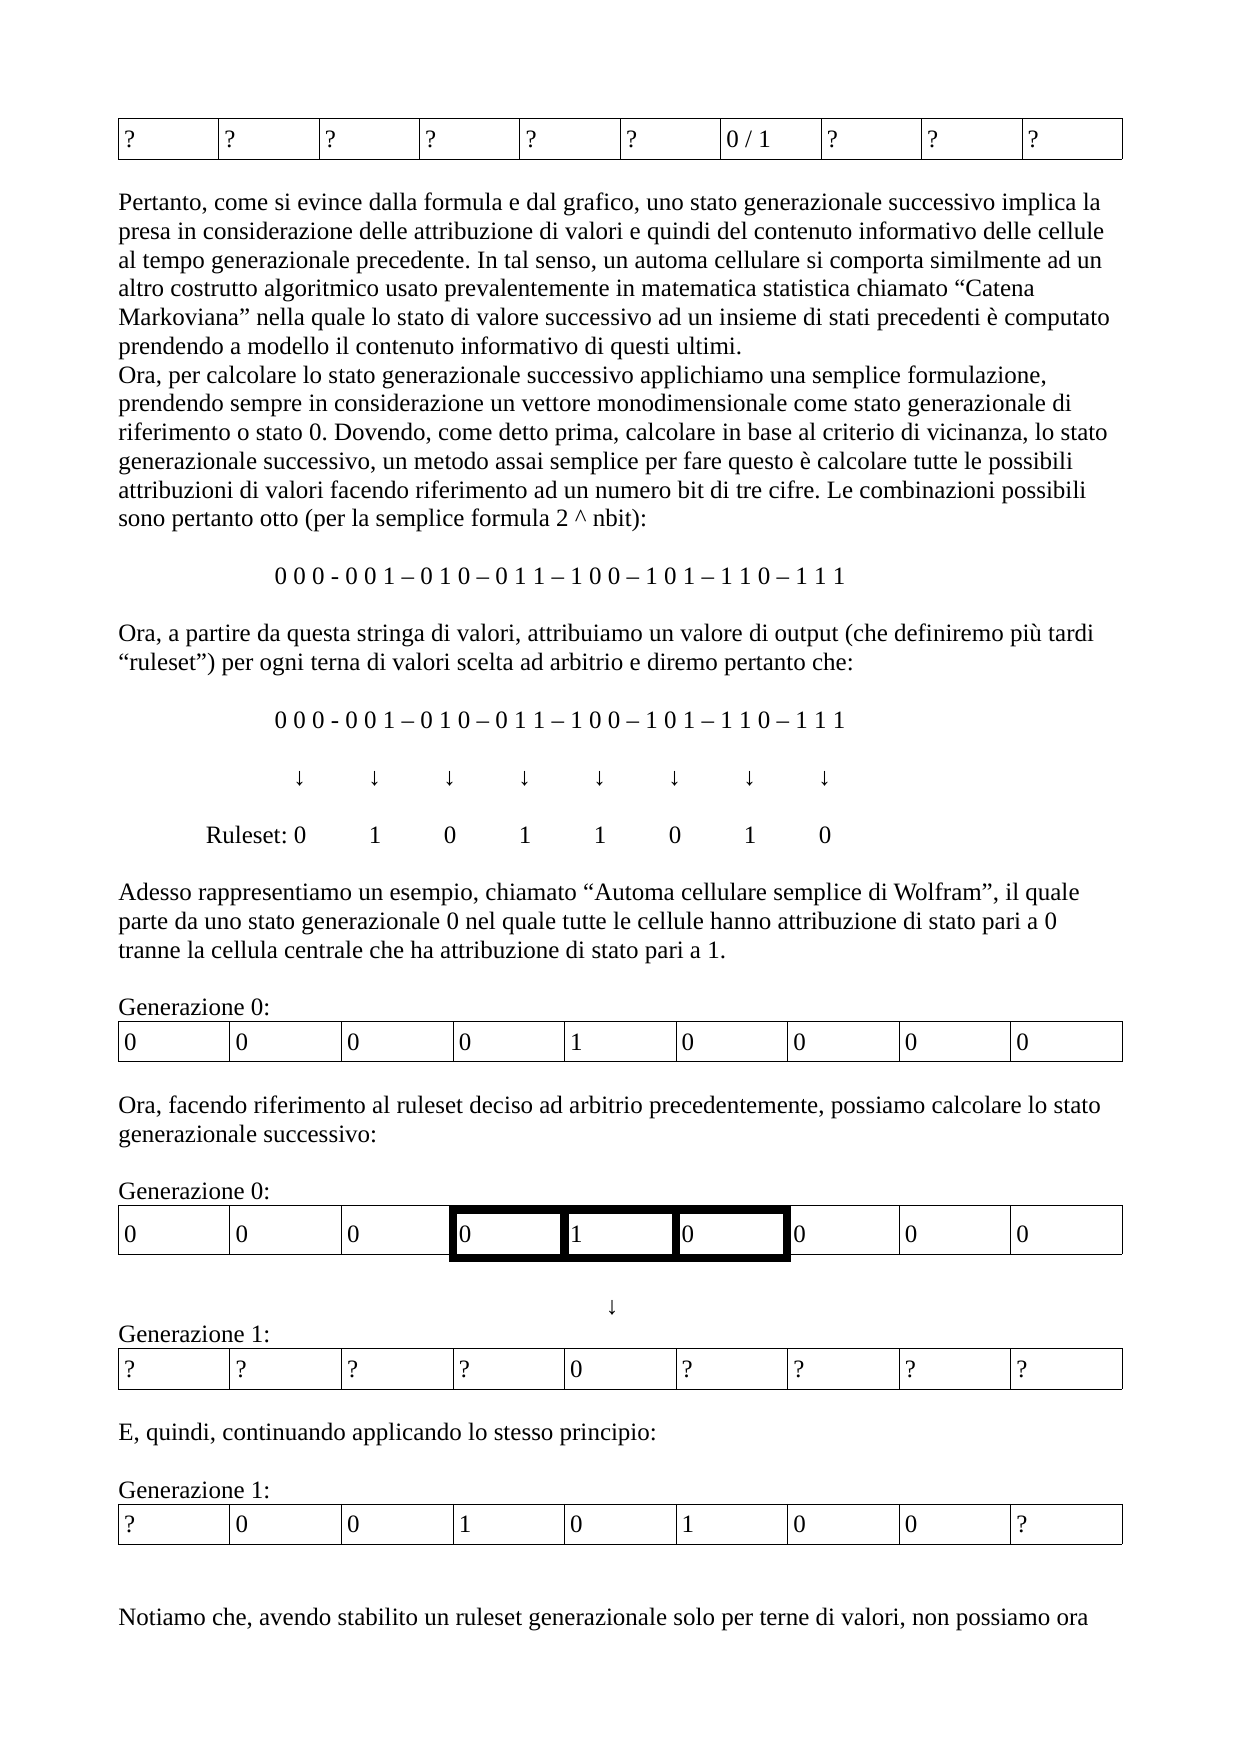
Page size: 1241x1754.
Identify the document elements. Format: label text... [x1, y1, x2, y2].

text E, quindi, continuando applicando lo stesso principio: [118, 1417, 1122, 1446]
table_header ? [1023, 119, 1122, 158]
table_header ? [454, 1349, 564, 1389]
table_header 0 [900, 1206, 1010, 1254]
table_header 0 [230, 1022, 341, 1061]
text Generazione 1: [118, 1319, 1122, 1348]
text Ora, a partire da questa stringa di valori, attribuiamo un valore di output (che definiremo più tardi “ruleset”) per ogni terna di valori scelta ad arbitrio e diremo pertanto che: [118, 618, 1122, 676]
table_header 1 [569, 1214, 672, 1254]
text 0 0 0 - 0 0 1 – 0 1 0 – 0 1 1 – 1 0 0 – 1 0 1 – 1 1 0 – 1 1 1 [118, 561, 1122, 590]
table_header 0 [119, 1206, 229, 1254]
text ↓ ↓ ↓ ↓ ↓ ↓ ↓ ↓ [118, 762, 1122, 791]
table_header 0 [454, 1022, 564, 1061]
table_header 0 [565, 1505, 676, 1544]
table_header ? [119, 1349, 229, 1389]
table_header 0 [900, 1022, 1010, 1061]
text Adesso rappresentiamo un esempio, chiamato “Automa cellulare semplice di Wolfram”, il quale parte da uno stato generazionale 0 nel quale tutte le cellule hanno attribuzione di stato pari a 0 tranne la cellula centrale che ha attribuzione di stato pari a 1. [118, 877, 1122, 963]
table_header ? [900, 1349, 1010, 1389]
table_header 0 [788, 1505, 899, 1544]
table_header 0 [791, 1206, 899, 1254]
table_header 1 [454, 1505, 564, 1544]
table_header ? [420, 119, 519, 158]
table_header ? [230, 1349, 341, 1389]
table_header ? [342, 1349, 453, 1389]
text Ora, per calcolare lo stato generazionale successivo applichiamo una semplice formulazione, prendendo sempre in considerazione un vettore monodimensionale come stato generazionale di riferimento o stato 0. Dovendo, come detto prima, calcolare in base al criterio di vicinanza, lo stato generazionale successivo, un metodo assai semplice per fare questo è calcolare tutte le possibili attribuzioni di valori facendo riferimento ad un numero bit di tre cifre. Le combinazioni possibili sono pertanto otto (per la semplice formula 2 ^ nbit): [118, 360, 1122, 532]
table_header ? [1011, 1505, 1122, 1544]
table_header 0 [230, 1505, 341, 1544]
table_header 0 [119, 1022, 229, 1061]
table_header 0 [230, 1206, 341, 1254]
table_header 0 [342, 1206, 449, 1254]
table_header 0 [1011, 1022, 1122, 1061]
table_header 0 / 1 [721, 119, 821, 158]
table_header ? [119, 119, 218, 158]
text Notiamo che, avendo stabilito un ruleset generazionale solo per terne di valori, non possiamo ora [118, 1602, 1122, 1630]
table_header ? [621, 119, 720, 158]
text Ora, facendo riferimento al ruleset deciso ad arbitrio precedentemente, possiamo calcolare lo stato generazionale successivo: [118, 1090, 1122, 1148]
table_header 0 [342, 1022, 453, 1061]
table_header ? [677, 1349, 787, 1389]
table_header 0 [900, 1505, 1010, 1544]
table_header 0 [565, 1349, 676, 1389]
table_header 0 [788, 1022, 899, 1061]
text Generazione 0: [118, 992, 1122, 1021]
table_header 1 [677, 1505, 787, 1544]
table_header ? [822, 119, 921, 158]
table_header ? [1011, 1349, 1122, 1389]
table_header ? [788, 1349, 899, 1389]
table_header ? [520, 119, 620, 158]
table_header ? [119, 1505, 229, 1544]
table_header ? [320, 119, 419, 158]
table_header 0 [1011, 1206, 1122, 1254]
table_header 0 [342, 1505, 453, 1544]
table_header 0 [680, 1214, 783, 1254]
text Ruleset: 0 1 0 1 1 0 1 0 [118, 820, 1122, 848]
text 0 0 0 - 0 0 1 – 0 1 0 – 0 1 1 – 1 0 0 – 1 0 1 – 1 1 0 – 1 1 1 [118, 705, 1122, 733]
table_header 0 [677, 1022, 787, 1061]
table_header 1 [565, 1022, 676, 1061]
table_header ? [922, 119, 1022, 158]
table_header ? [219, 119, 319, 158]
text Pertanto, come si evince dalla formula e dal grafico, uno stato generazionale successivo implica la presa in considerazione delle attribuzione di valori e quindi del contenuto informativo delle cellule al tempo generazionale precedente. In tal senso, un automa cellulare si comporta similmente ad un altro costrutto algoritmico usato prevalentemente in matematica statistica chiamato “Catena Markoviana” nella quale lo stato di valore successivo ad un insieme di stati precedenti è computato prendendo a modello il contenuto informativo di questi ultimi. [118, 187, 1122, 360]
table_header 0 [457, 1214, 560, 1254]
text ↓ [118, 1291, 1122, 1319]
text Generazione 1: [118, 1475, 1122, 1504]
text Generazione 0: [118, 1176, 1122, 1205]
